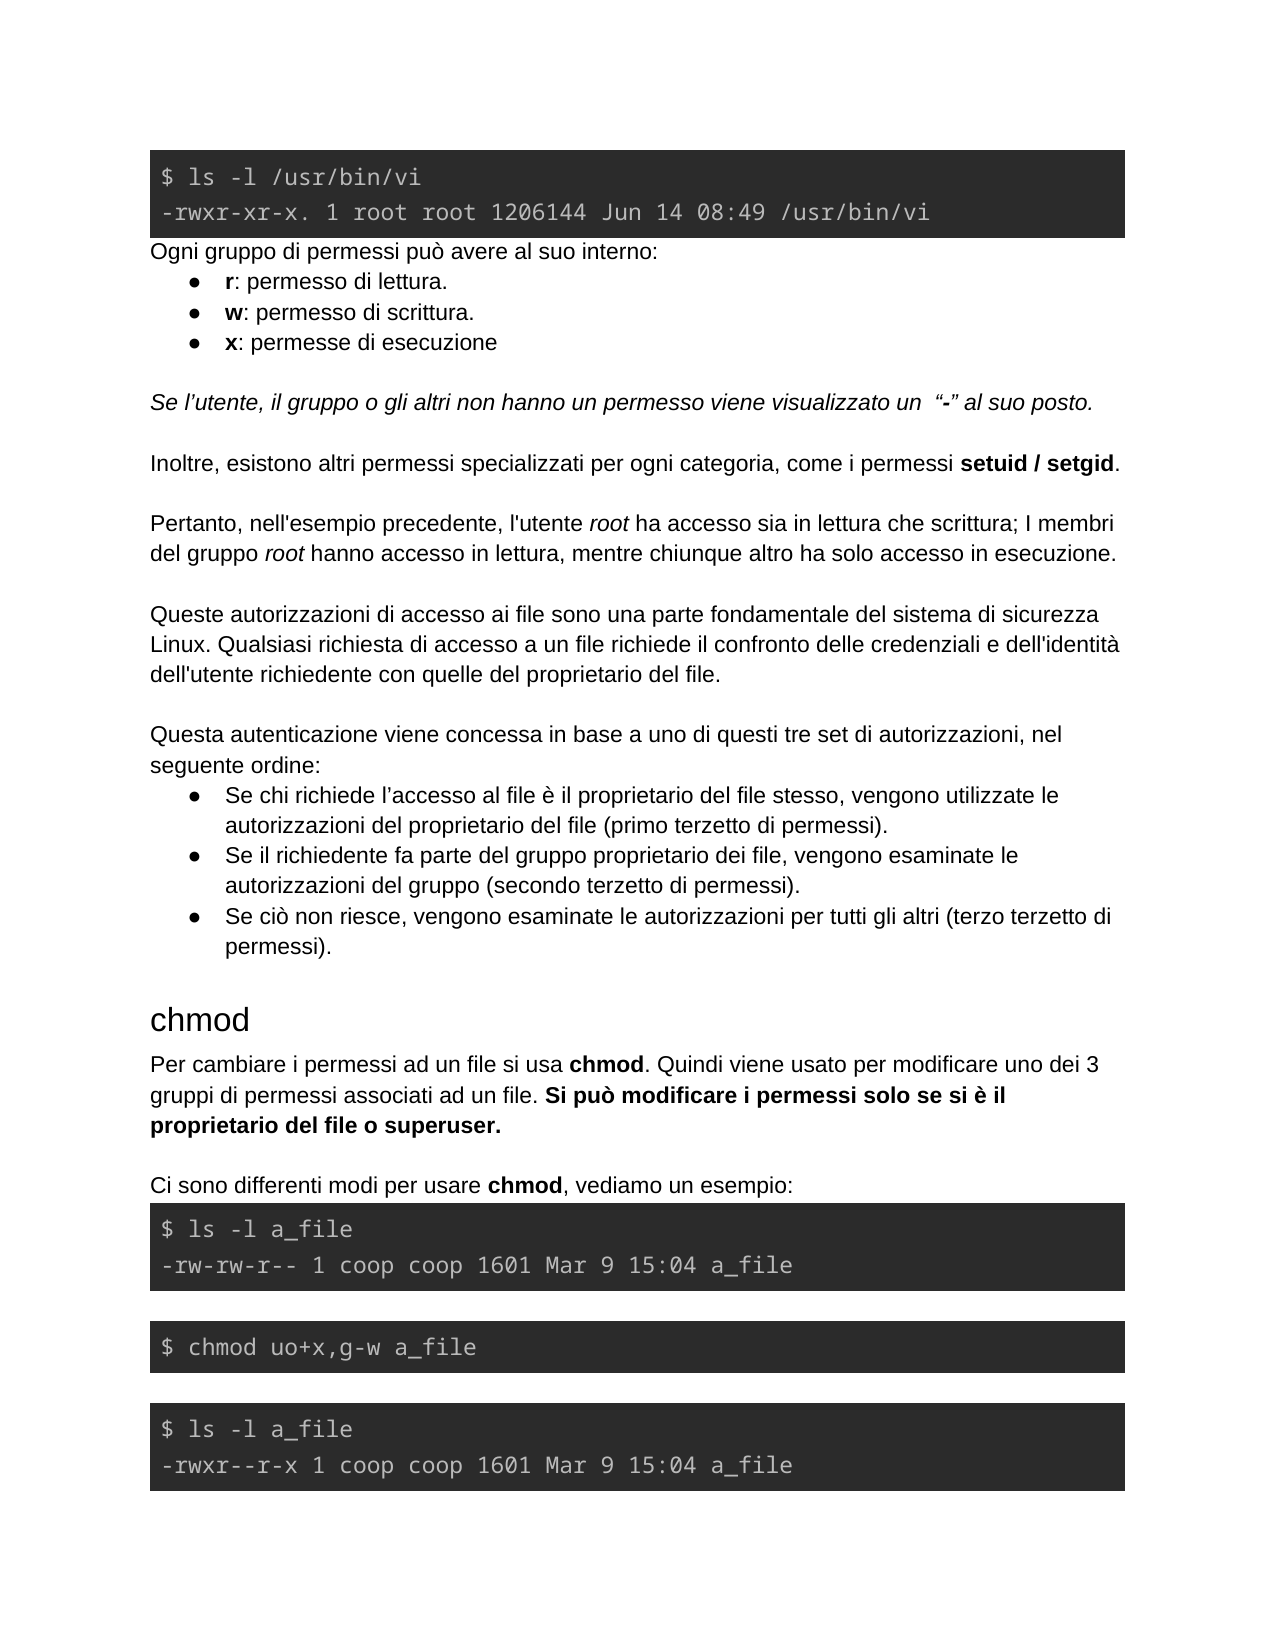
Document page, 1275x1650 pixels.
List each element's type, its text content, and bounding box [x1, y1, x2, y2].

list Se il richiedente fa parte del gruppo proprietario dei file, vengono esaminate le autorizzazioni del gruppo (secondo terzetto di permessi). [187, 842, 1125, 899]
list Se ciò non riesce, vengono esaminate le autorizzazioni per tutti gli altri (terzo terzetto di permessi). [187, 903, 1125, 959]
subtitle chmod [150, 1001, 1125, 1039]
list Se chi richiede l’accesso al file è il proprietario del file stesso, vengono utilizzate le autorizzazioni del proprietario del file (primo terzetto di permessi). [187, 782, 1125, 838]
text Ci sono differenti modi per usare chmod, vediamo un esempio: [150, 1172, 1125, 1199]
text Pertanto, nell'esempio precedente, l'utente root ha accesso sia in lettura che scrittura; I membri del gruppo root hanno accesso in lettura, mentre chiunque altro ha solo accesso in esecuzione. [150, 510, 1125, 566]
list w: permesso di scrittura. [187, 298, 1125, 325]
text Inoltre, esistono altri permessi specializzati per ogni categoria, come i permessi setuid / setgid. [150, 449, 1125, 476]
text Queste autorizzazioni di accesso ai file sono una parte fondamentale del sistema di sicurezza Linux. Qualsiasi richiesta di accesso a un file richiede il confronto delle credenziali e dell'identità dell'utente richiedente con quelle del proprietario del file. [150, 601, 1125, 687]
text Per cambiare i permessi ad un file si usa chmod. Quindi viene usato per modificare uno dei 3 gruppi di permessi associati ad un file. Si può modificare i permessi solo se si è il proprietario del file o superuser. [150, 1051, 1125, 1138]
table_header $ ls -l a_file -rw-rw-r-- 1 coop coop 1601 Mar 9 15:04 a_file [150, 1203, 1125, 1291]
table_header $ chmod uo+x,g-w a_file [150, 1321, 1125, 1373]
table_header $ ls -l /usr/bin/vi -rwxr-xr-x. 1 root root 1206144 Jun 14 08:49 /usr/bin/vi [150, 150, 1125, 238]
text Questa autenticazione viene concessa in base a uno di questi tre set di autorizzazioni, nel seguente ordine: [150, 721, 1125, 778]
list r: permesso di lettura. [187, 268, 1125, 294]
text Se l’utente, il gruppo o gli altri non hanno un permesso viene visualizzato un “-” al suo posto. [150, 389, 1125, 415]
text Ogni gruppo di permessi può avere al suo interno: [150, 238, 1125, 264]
table_header $ ls -l a_file -rwxr--r-x 1 coop coop 1601 Mar 9 15:04 a_file [150, 1403, 1125, 1491]
list x: permesse di esecuzione [187, 329, 1125, 355]
